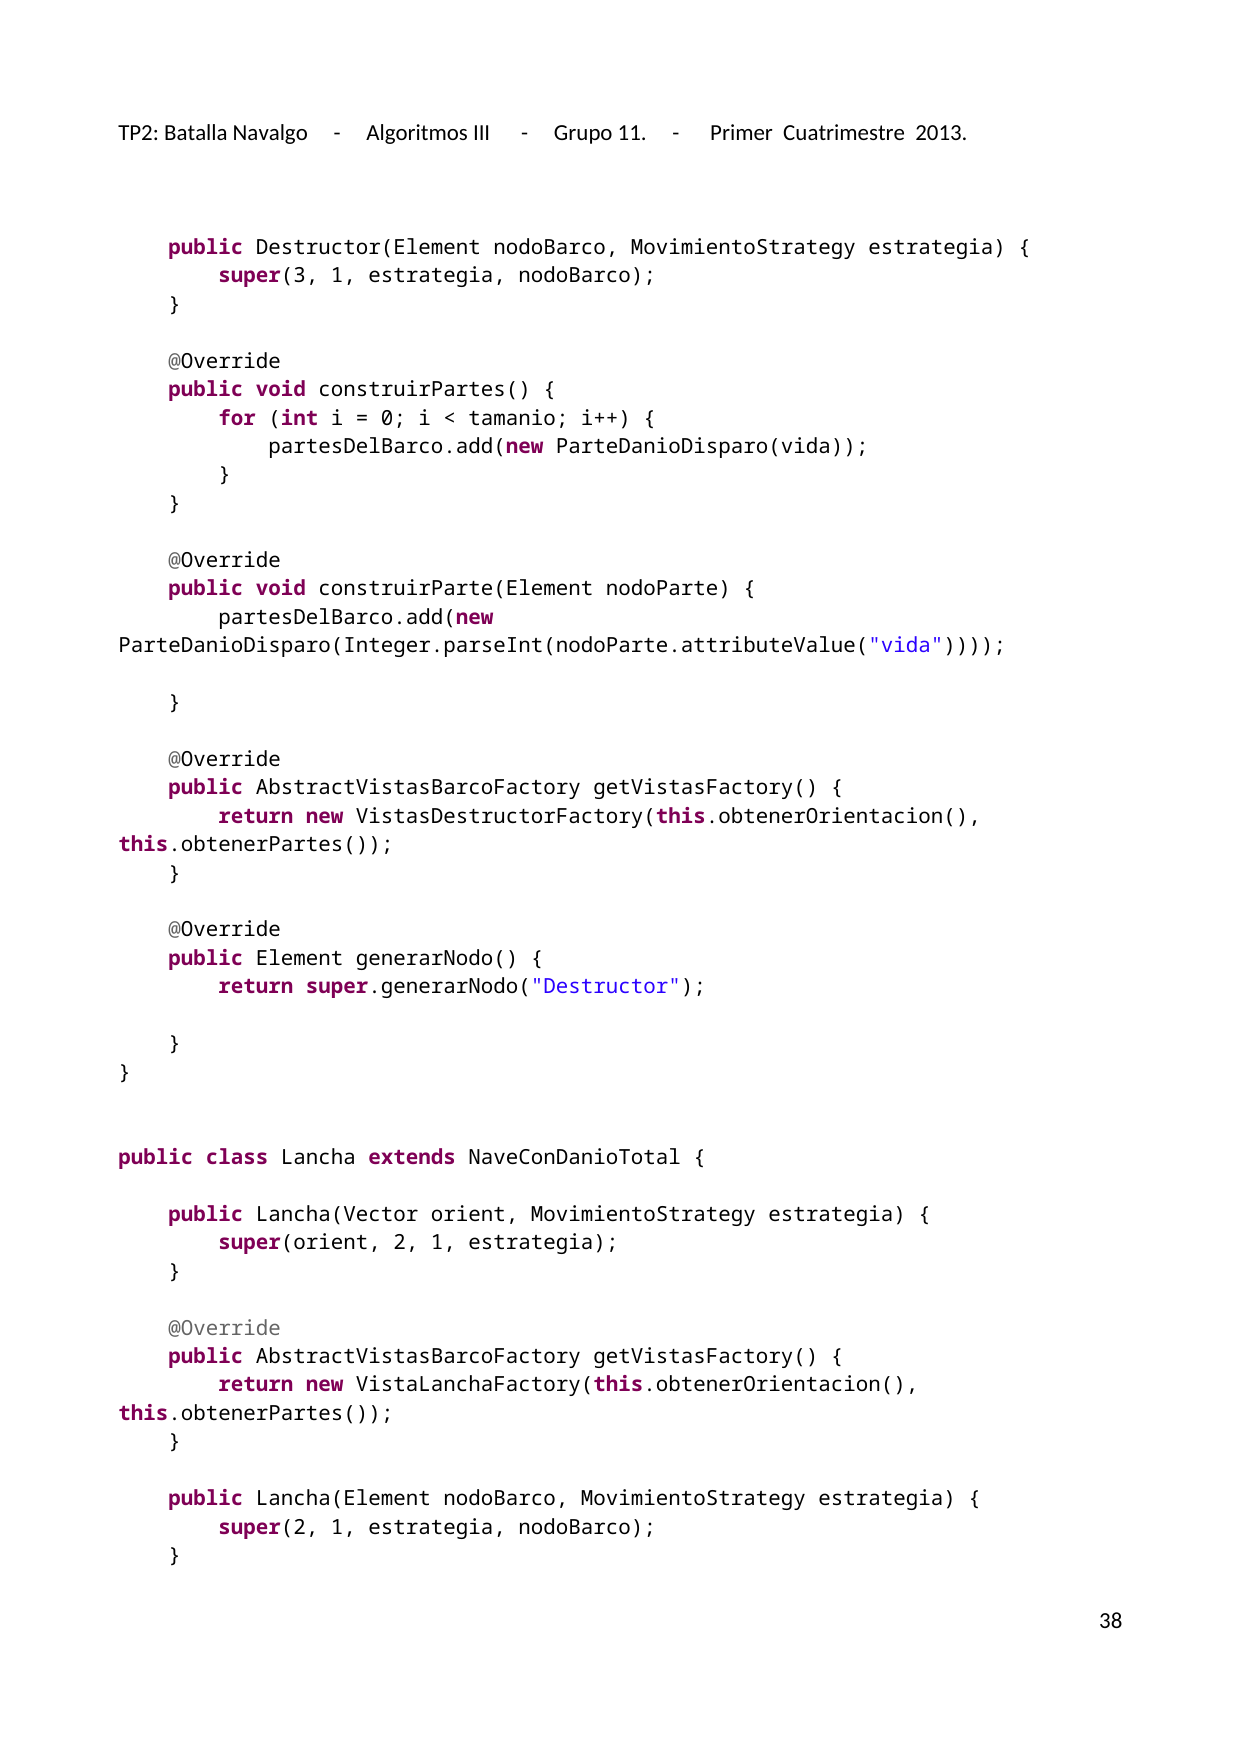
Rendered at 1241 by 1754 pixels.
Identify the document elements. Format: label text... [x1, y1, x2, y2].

text } [118, 1028, 1122, 1057]
text public class Lancha extends NaveConDanioTotal { [118, 1142, 1122, 1171]
text return super.generarNodo("Destructor"); [118, 971, 1122, 1000]
text return new VistaLanchaFactory(this.obtenerOrientacion(), this.obtenerPartes()); [118, 1369, 1122, 1426]
text public AbstractVistasBarcoFactory getVistasFactory() { [118, 1341, 1122, 1369]
text } [118, 1426, 1122, 1455]
text super(3, 1, estrategia, nodoBarco); [118, 261, 1122, 289]
text public Lancha(Vector orient, MovimientoStrategy estrategia) { [118, 1199, 1122, 1227]
text public Lancha(Element nodoBarco, MovimientoStrategy estrategia) { [118, 1483, 1122, 1512]
text public Destructor(Element nodoBarco, MovimientoStrategy estrategia) { [118, 232, 1122, 261]
text } [118, 1057, 1122, 1085]
text partesDelBarco.add(new ParteDanioDisparo(vida)); [118, 431, 1122, 459]
text } [118, 1540, 1122, 1569]
text super(2, 1, estrategia, nodoBarco); [118, 1512, 1122, 1540]
text super(orient, 2, 1, estrategia); [118, 1227, 1122, 1256]
text public void construirParte(Element nodoParte) { [118, 573, 1122, 602]
text } [118, 687, 1122, 716]
text @Override [118, 744, 1122, 772]
text public void construirPartes() { [118, 374, 1122, 403]
text return new VistasDestructorFactory(this.obtenerOrientacion(), this.obtenerPartes()); [118, 801, 1122, 858]
text } [118, 488, 1122, 516]
text } [118, 1256, 1122, 1284]
text } [118, 858, 1122, 886]
text @Override [118, 545, 1122, 573]
text public Element generarNodo() { [118, 943, 1122, 971]
text @Override [118, 1313, 1122, 1341]
text public AbstractVistasBarcoFactory getVistasFactory() { [118, 772, 1122, 801]
text @Override [118, 914, 1122, 943]
text for (int i = 0; i < tamanio; i++) { [118, 403, 1122, 431]
text } [118, 459, 1122, 488]
text @Override [118, 346, 1122, 374]
text } [118, 289, 1122, 317]
text partesDelBarco.add(new ParteDanioDisparo(Integer.parseInt(nodoParte.attributeValue("vida")))); [118, 602, 1122, 659]
